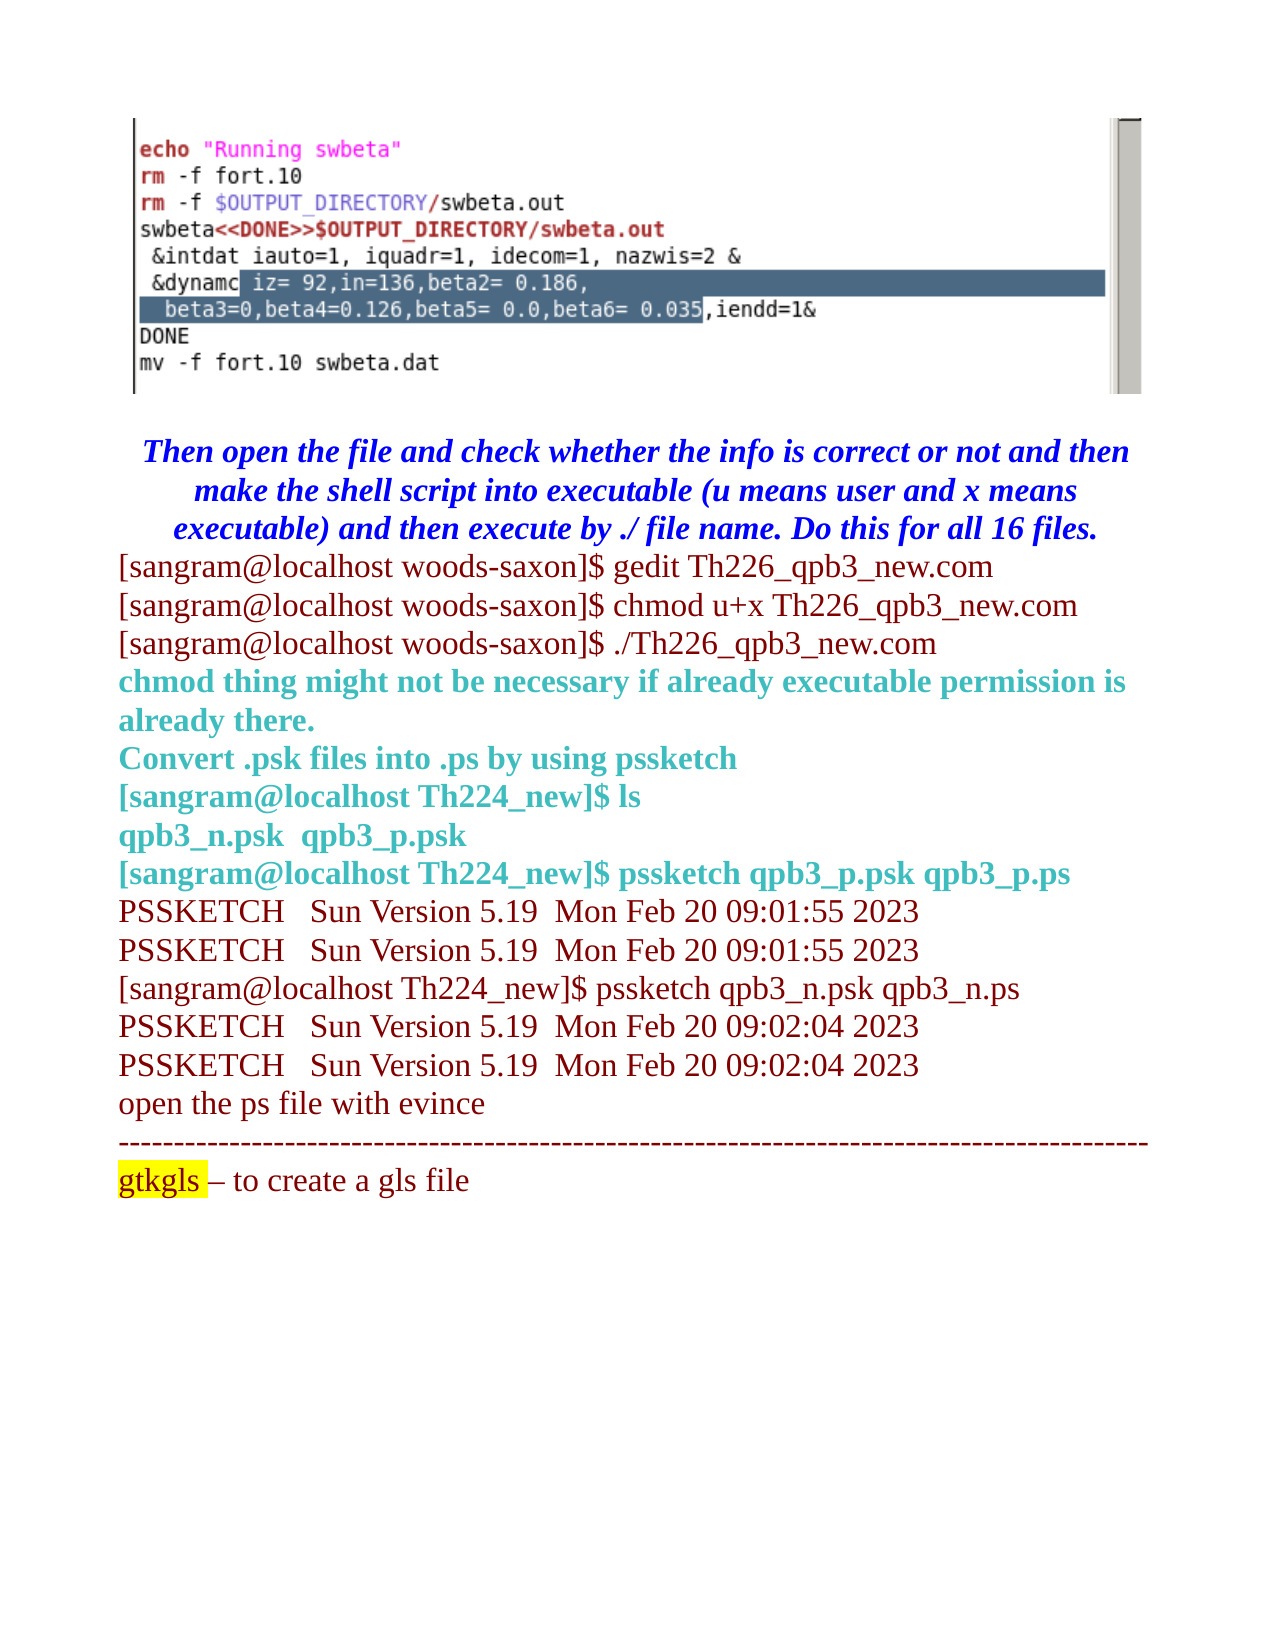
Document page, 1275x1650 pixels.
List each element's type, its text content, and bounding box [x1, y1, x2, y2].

text qpb3_n.psk qpb3_p.psk [118, 815, 1157, 853]
text [sangram@localhost woods-saxon]$ ./Th226_qpb3_new.com [118, 623, 1157, 661]
text open the ps file with evince [118, 1083, 1157, 1121]
text PSSKETCH Sun Version 5.19 Mon Feb 20 09:01:55 2023 [118, 891, 1157, 930]
text Convert .psk files into .ps by using pssketch [118, 738, 1157, 776]
text [sangram@localhost Th224_new]$ pssketch qpb3_p.psk qpb3_p.ps [118, 853, 1157, 891]
text PSSKETCH Sun Version 5.19 Mon Feb 20 09:02:04 2023 [118, 1045, 1157, 1083]
text Then open the file and check whether the info is correct or not and then make the shell script into executable (u means user and x means executable) and then execute by ./ file name. Do this for all 16 files. [118, 431, 1157, 546]
text chmod thing might not be necessary if already executable permission is already there. [118, 661, 1157, 738]
text PSSKETCH Sun Version 5.19 Mon Feb 20 09:01:55 2023 [118, 930, 1157, 968]
text ---------------------------------------------------------------------------------------------gtkgls – to create a gls file [118, 1121, 1157, 1198]
text [sangram@localhost woods-saxon]$ chmod u+x Th226_qpb3_new.com [118, 585, 1157, 623]
text [sangram@localhost Th224_new]$ pssketch qpb3_n.psk qpb3_n.ps [118, 968, 1157, 1006]
picture [132, 118, 1143, 394]
text [sangram@localhost woods-saxon]$ gedit Th226_qpb3_new.com [118, 546, 1157, 585]
text PSSKETCH Sun Version 5.19 Mon Feb 20 09:02:04 2023 [118, 1006, 1157, 1045]
text [sangram@localhost Th224_new]$ ls [118, 776, 1157, 815]
